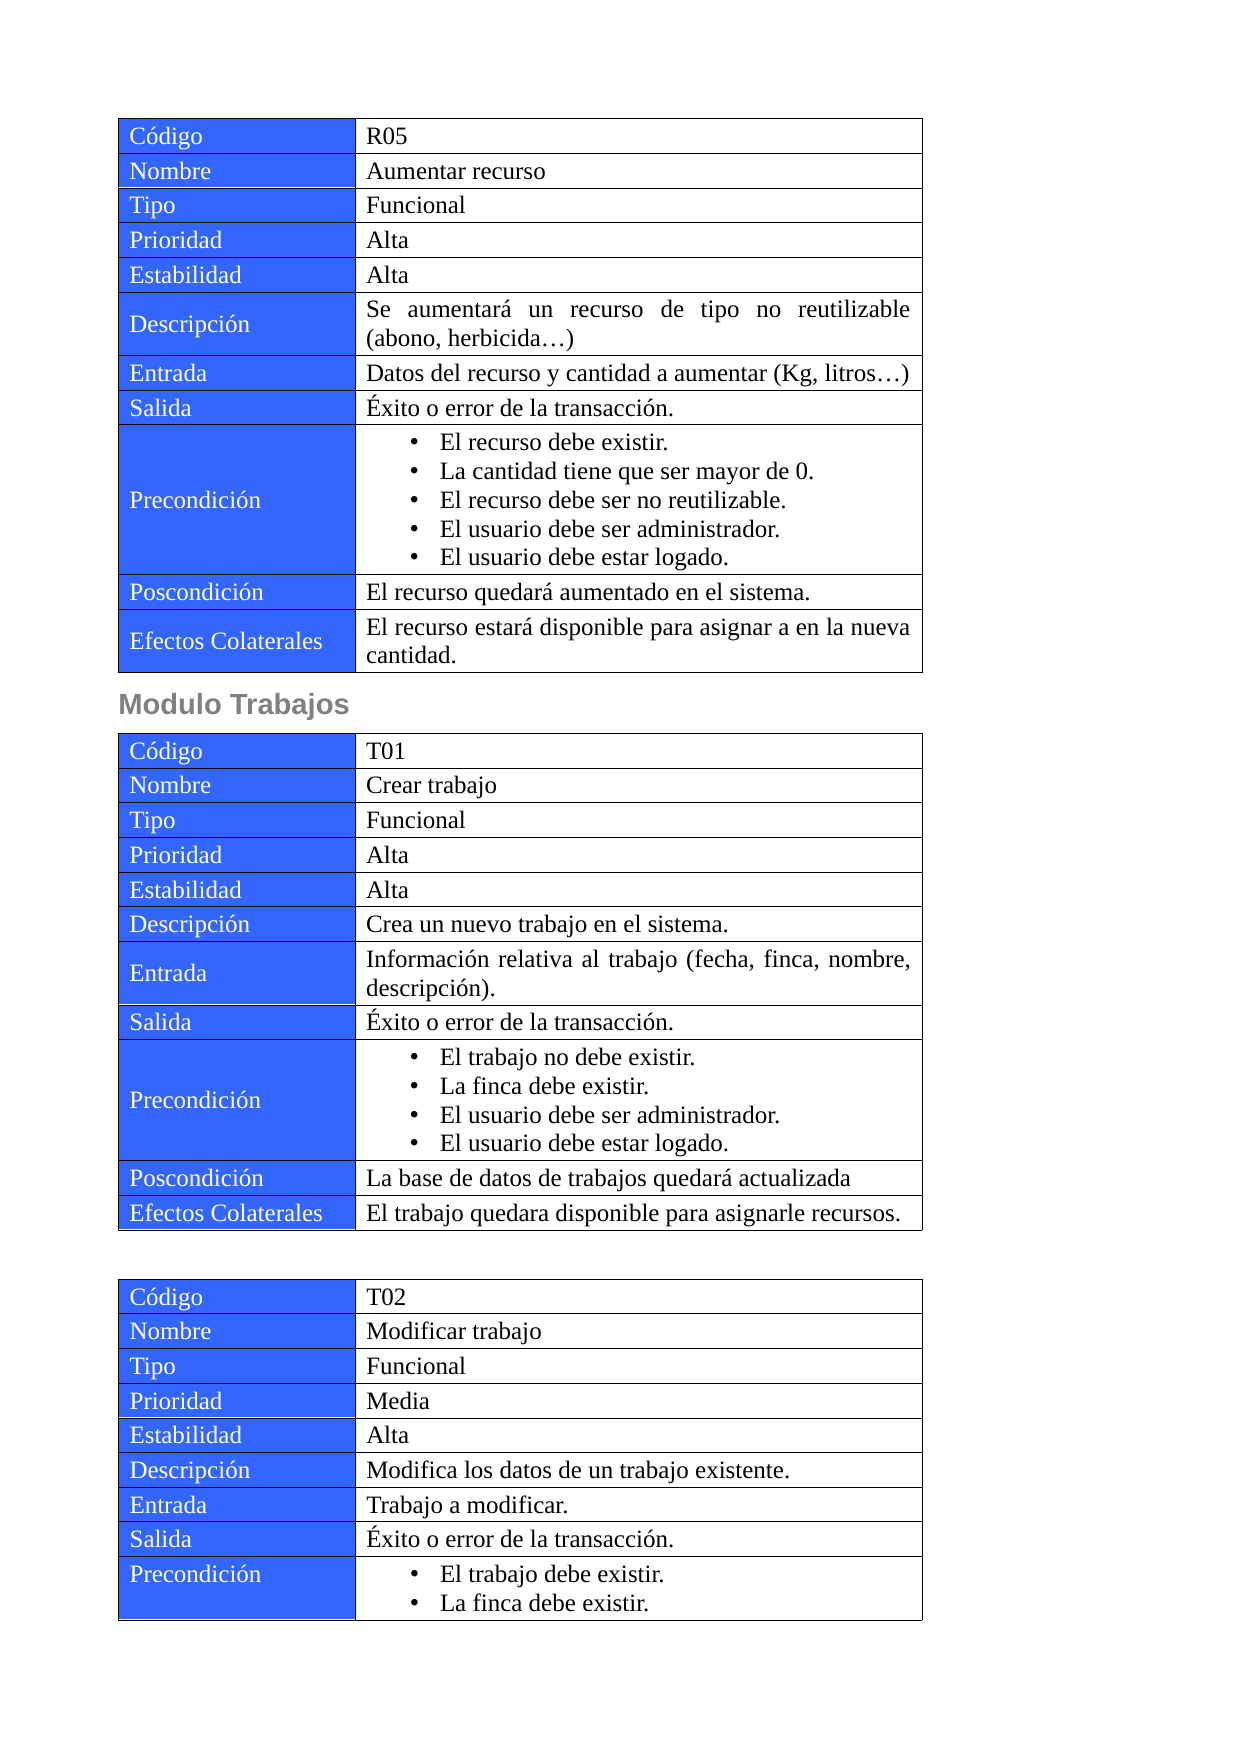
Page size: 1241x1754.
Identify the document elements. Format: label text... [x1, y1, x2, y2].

table_cell Descripción [119, 907, 355, 941]
table_cell Modificar trabajo [356, 1314, 922, 1348]
table_cell Alta [356, 838, 922, 872]
table_cell La base de datos de trabajos quedará actualizada [356, 1161, 922, 1195]
table_cell Poscondición [119, 1161, 355, 1195]
table_cell Precondición [119, 1557, 355, 1619]
table_header Código [119, 734, 355, 768]
table_cell Alta [356, 223, 922, 257]
table_cell Entrada [119, 356, 355, 390]
table_cell Aumentar recurso [356, 154, 922, 187]
table_cell Precondición [119, 425, 355, 574]
table_cell Poscondición [119, 575, 355, 609]
table_cell El trabajo debe existir. La finca debe existir. El usuario debe ser administrador. El usuario debe estar logado. [356, 1557, 922, 1619]
subtitle Modulo Trabajos [118, 687, 1122, 720]
table_cell Estabilidad [119, 258, 355, 292]
table_header T01 [356, 734, 922, 768]
table_cell Entrada [119, 942, 355, 1004]
table_cell Alta [356, 873, 922, 906]
table_cell Se aumentará un recurso de tipo no reutilizable (abono, herbicida…) [356, 293, 922, 355]
table_cell Media [356, 1384, 922, 1417]
table_cell Salida [119, 1522, 355, 1556]
table_cell El recurso estará disponible para asignar a en la nueva cantidad. [356, 610, 922, 672]
table_cell Éxito o error de la transacción. [356, 1522, 922, 1556]
table_cell Éxito o error de la transacción. [356, 391, 922, 424]
table_header R05 [356, 119, 922, 153]
table_cell Nombre [119, 154, 355, 187]
table_cell Funcional [356, 803, 922, 837]
table_cell Funcional [356, 1349, 922, 1383]
table_cell Efectos Colaterales [119, 610, 355, 672]
table_cell Descripción [119, 293, 355, 355]
table_cell Modifica los datos de un trabajo existente. [356, 1453, 922, 1487]
table_cell Salida [119, 1006, 355, 1039]
table_cell Crea un nuevo trabajo en el sistema. [356, 907, 922, 941]
table_cell El recurso debe existir. La cantidad tiene que ser mayor de 0. El recurso debe ser no reutilizable. El usuario debe ser administrador. El usuario debe estar logado. [356, 425, 922, 574]
table_cell Alta [356, 1419, 922, 1452]
table_cell Estabilidad [119, 1419, 355, 1452]
table_cell Tipo [119, 1349, 355, 1383]
table_cell Nombre [119, 1314, 355, 1348]
table_cell Crear trabajo [356, 769, 922, 802]
table_cell Precondición [119, 1040, 355, 1160]
table_cell Información relativa al trabajo (fecha, finca, nombre, descripción). [356, 942, 922, 1004]
table_cell Trabajo a modificar. [356, 1488, 922, 1521]
table_cell Prioridad [119, 838, 355, 872]
table_header Código [119, 119, 355, 153]
table_cell El trabajo quedara disponible para asignarle recursos. [356, 1196, 922, 1229]
table_header T02 [356, 1280, 922, 1313]
table_cell Salida [119, 391, 355, 424]
table_cell Estabilidad [119, 873, 355, 906]
table_cell El trabajo no debe existir. La finca debe existir. El usuario debe ser administrador. El usuario debe estar logado. [356, 1040, 922, 1160]
table_cell Nombre [119, 769, 355, 802]
table_cell Tipo [119, 803, 355, 837]
table_cell Éxito o error de la transacción. [356, 1006, 922, 1039]
table_cell Efectos Colaterales [119, 1196, 355, 1229]
table_cell Alta [356, 258, 922, 292]
table_cell Entrada [119, 1488, 355, 1521]
table_header Código [119, 1280, 355, 1313]
table_cell Prioridad [119, 1384, 355, 1417]
table_cell Tipo [119, 189, 355, 222]
table_cell Datos del recurso y cantidad a aumentar (Kg, litros…) [356, 356, 922, 390]
table_cell El recurso quedará aumentado en el sistema. [356, 575, 922, 609]
table_cell Funcional [356, 189, 922, 222]
table_cell Prioridad [119, 223, 355, 257]
table_cell Descripción [119, 1453, 355, 1487]
